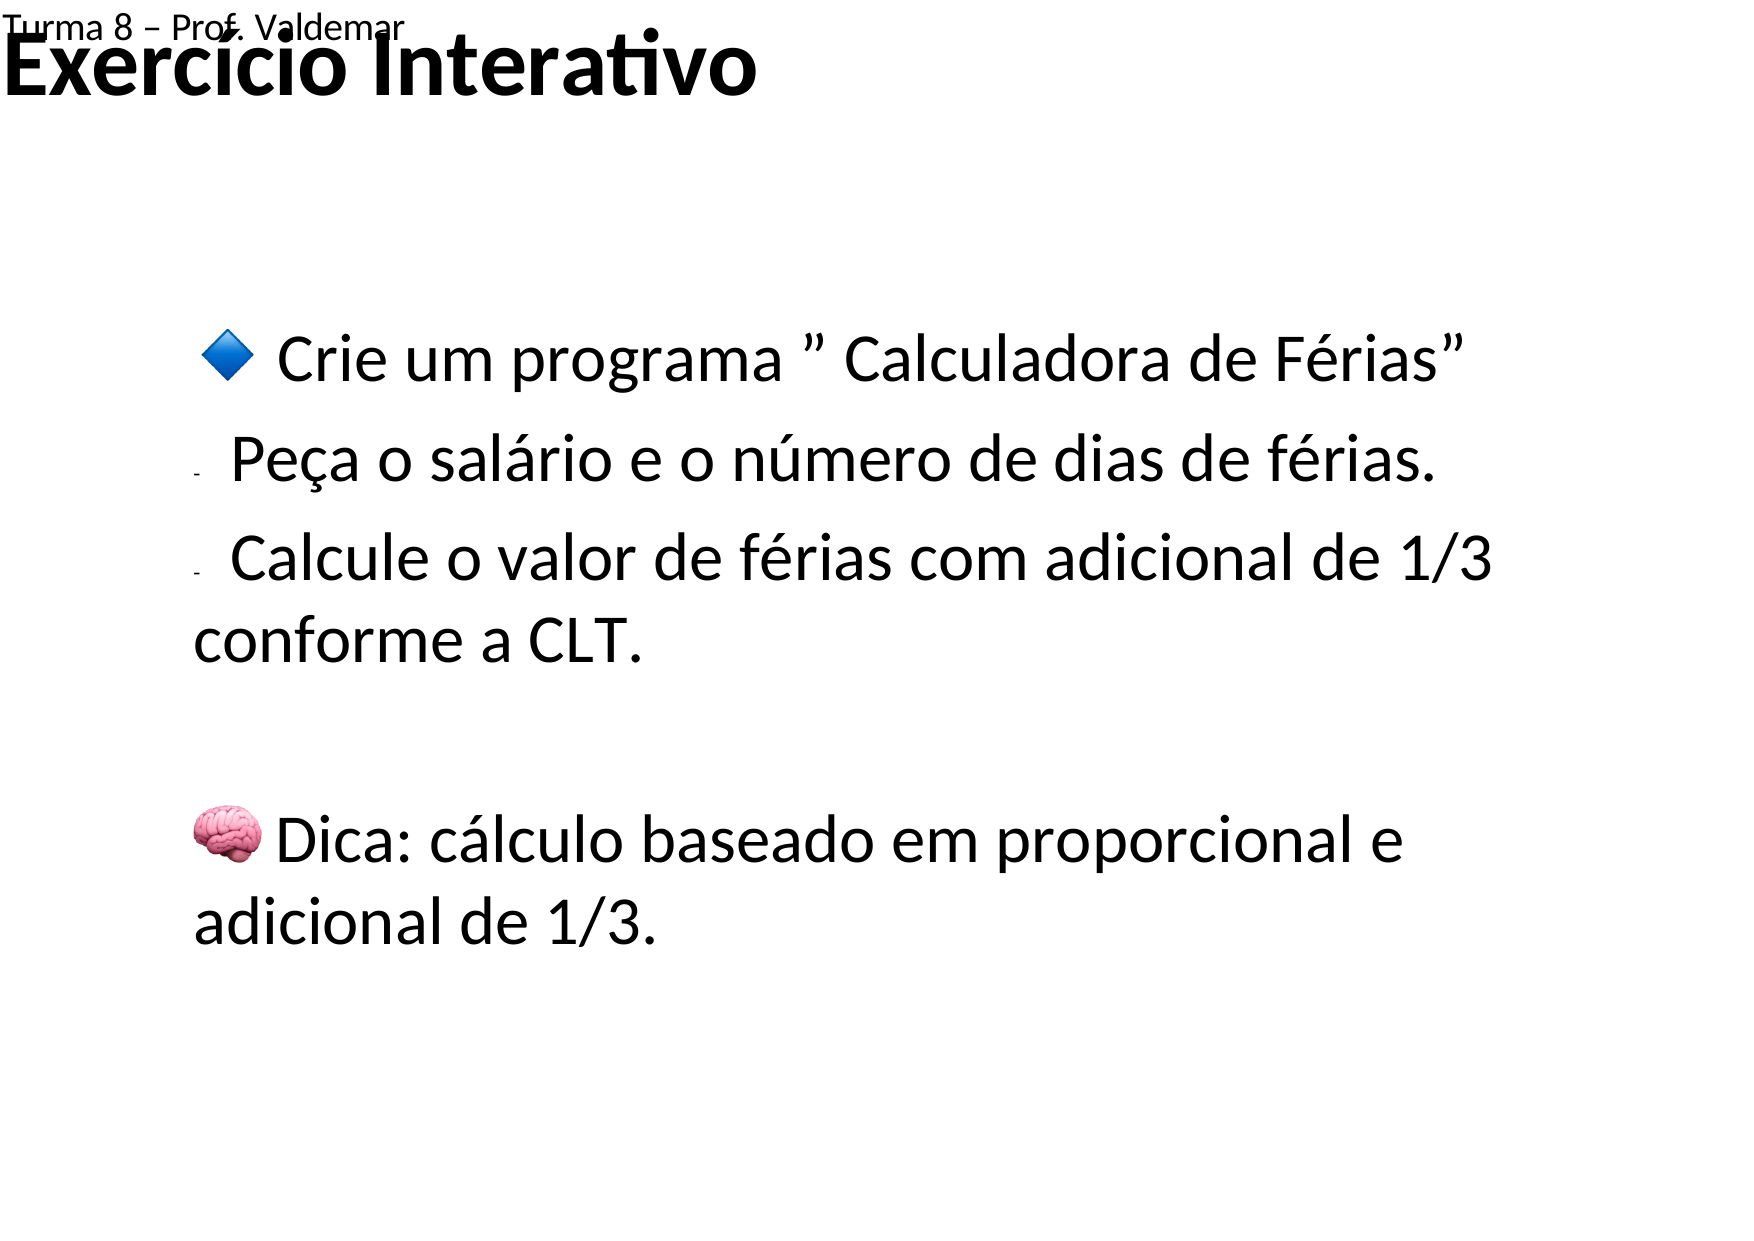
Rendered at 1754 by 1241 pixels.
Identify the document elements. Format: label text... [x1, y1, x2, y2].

text Dica: cálculo baseado em proporcional e adicional de 1/3. [193, 797, 1562, 961]
picture [201, 329, 254, 381]
list Peça o salário e o número de dias de férias. [193, 414, 1562, 498]
text Crie um programa ” Calculadora de Férias” [201, 314, 1562, 398]
picture [193, 802, 262, 863]
list Calcule o valor de férias com adicional de 1/3 conforme a CLT. [193, 515, 1496, 679]
